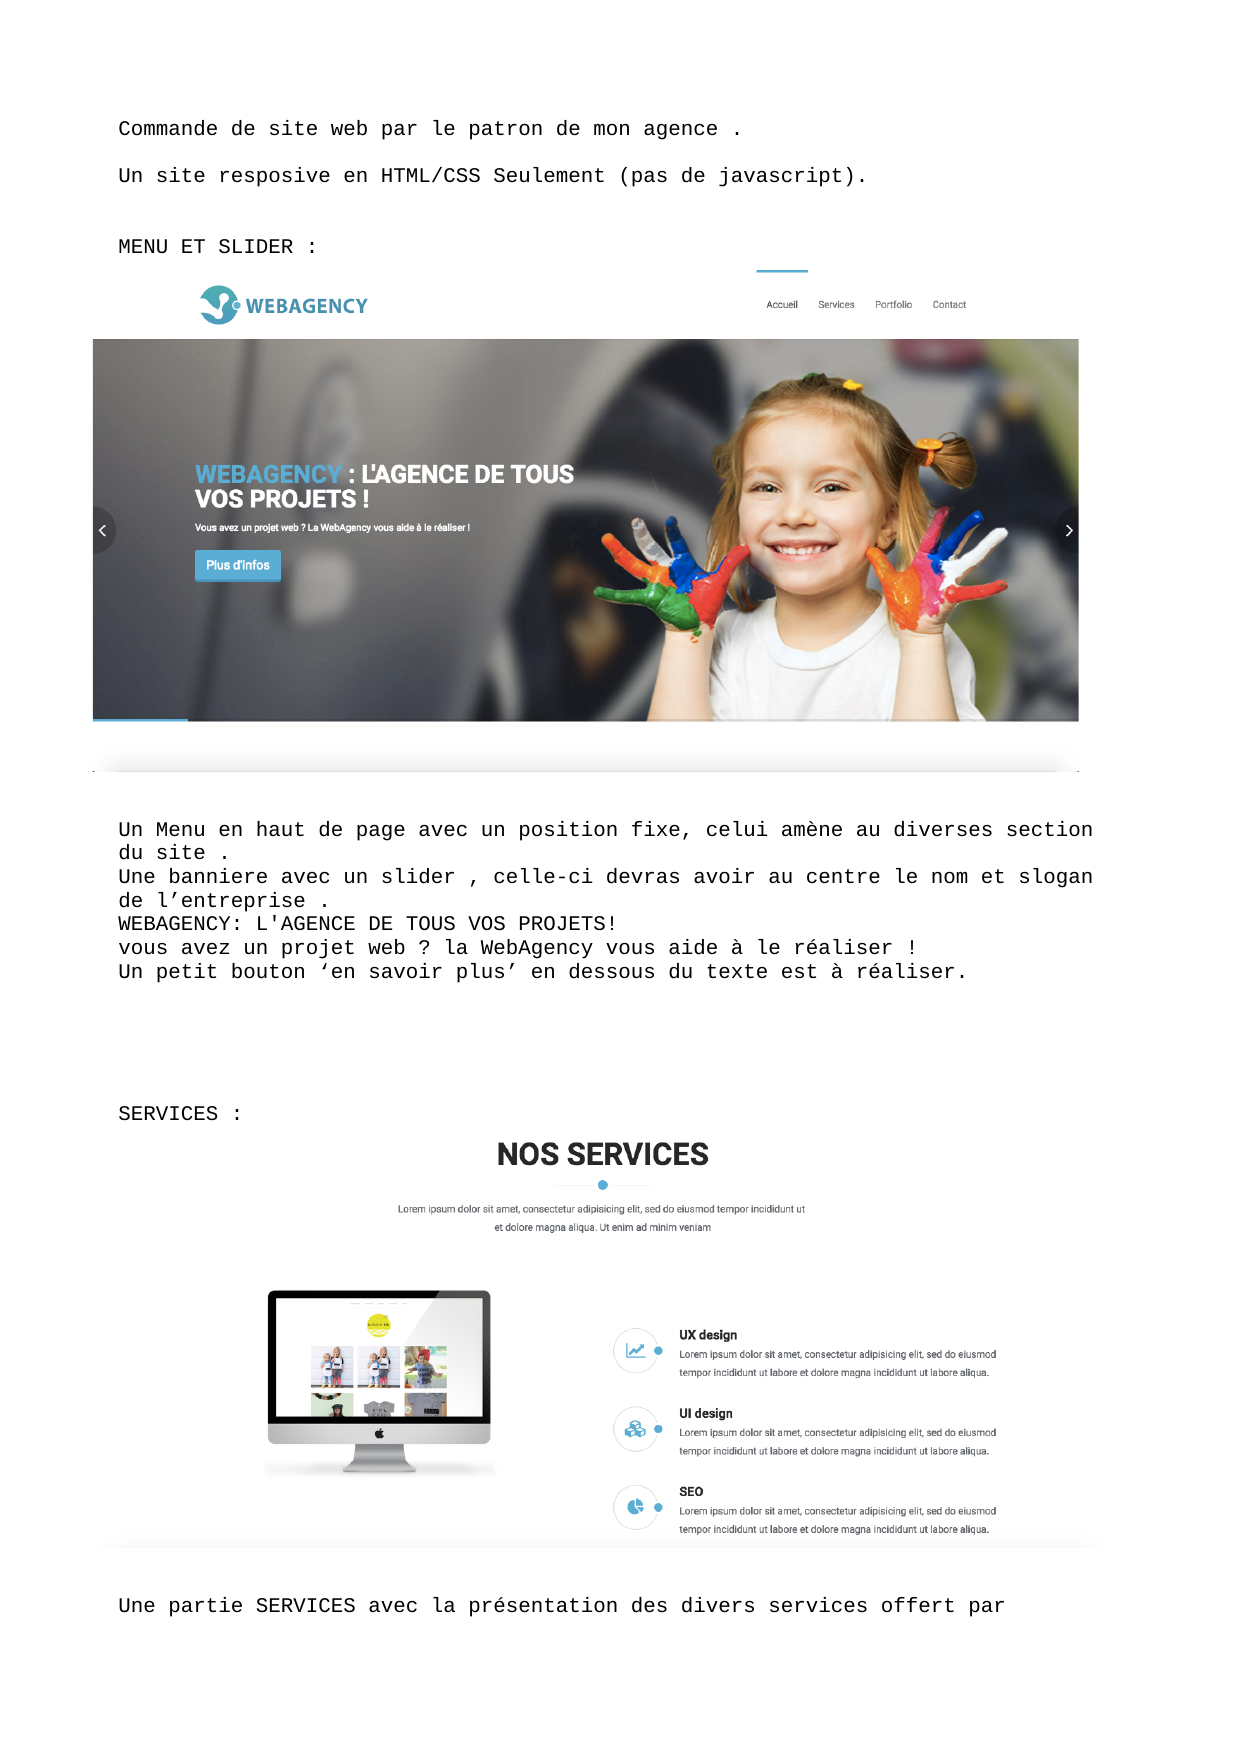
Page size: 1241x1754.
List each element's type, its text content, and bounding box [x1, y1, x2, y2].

picture [96, 1127, 1101, 1548]
text Une partie SERVICES avec la présentation des divers services offert par [118, 1595, 1122, 1619]
picture [92, 270, 1079, 772]
text SERVICES : [118, 1102, 1122, 1126]
text Une banniere avec un slider , celle-ci devras avoir au centre le nom et slogan de l’entreprise . [118, 866, 1122, 913]
text Un petit bouton ‘en savoir plus’ en dessous du texte est à réaliser. [118, 961, 1122, 984]
text Un site resposive en HTML/CSS Seulement (pas de javascript). [118, 165, 1122, 189]
text Un Menu en haut de page avec un position fixe, celui amène au diverses section du site . [118, 819, 1122, 866]
text Commande de site web par le patron de mon agence . [118, 118, 1122, 142]
text MENU ET SLIDER : [118, 236, 1122, 260]
text vous avez un projet web ? la WebAgency vous aide à le réaliser ! [118, 937, 1122, 961]
text WEBAGENCY: L'AGENCE DE TOUS VOS PROJETS! [118, 913, 1122, 937]
